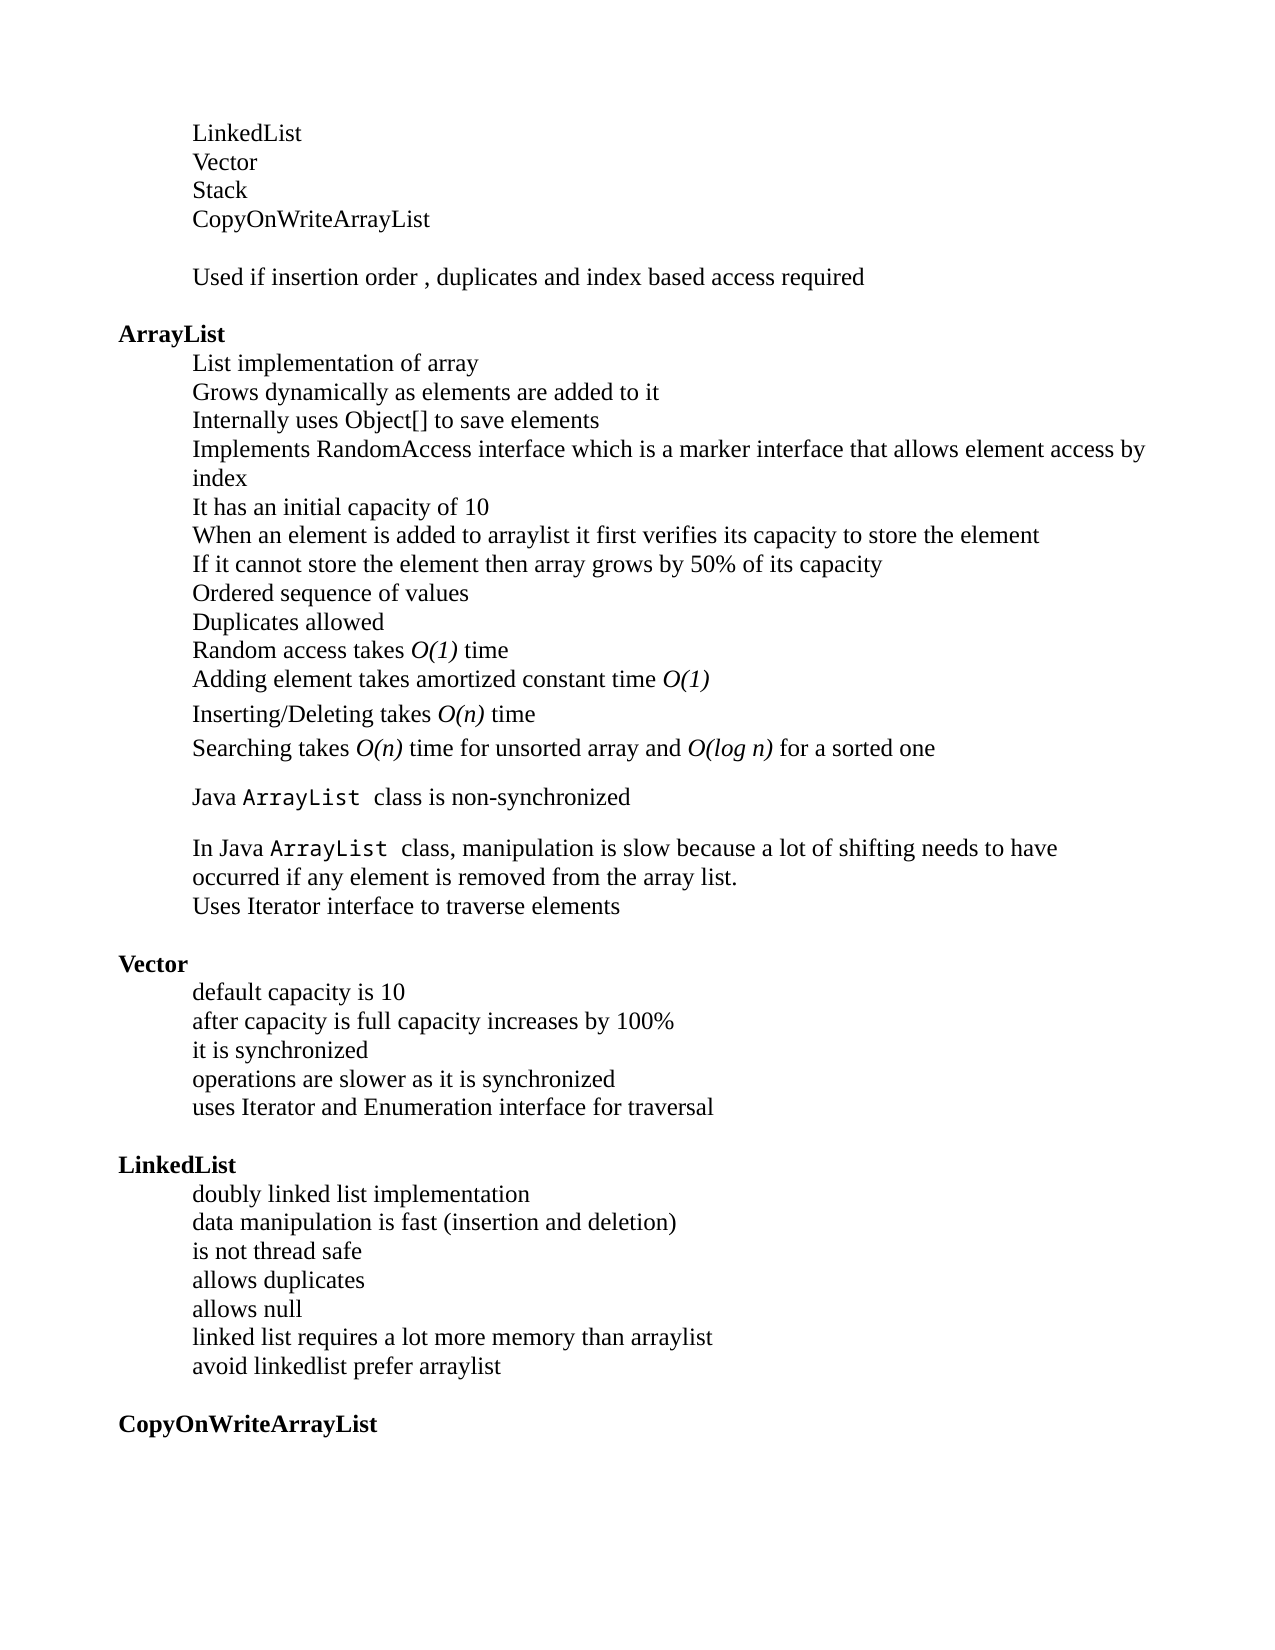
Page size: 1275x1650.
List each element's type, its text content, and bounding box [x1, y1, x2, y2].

text is not thread safe [118, 1236, 1157, 1265]
text data manipulation is fast (insertion and deletion) [118, 1207, 1157, 1236]
text allows null [118, 1294, 1157, 1322]
text CopyOnWriteArrayList [118, 204, 1157, 233]
text CopyOnWriteArrayList [118, 1409, 1157, 1437]
text Vector [118, 949, 1157, 977]
text avoid linkedlist prefer arraylist [118, 1351, 1157, 1380]
text Duplicates allowed [118, 607, 1157, 636]
text after capacity is full capacity increases by 100% [118, 1006, 1157, 1035]
list Java ArrayList class is non-synchronized [162, 782, 1157, 812]
text Implements RandomAccess interface which is a marker interface that allows element access by index [118, 434, 1157, 492]
text Used if insertion order , duplicates and index based access required [118, 262, 1157, 291]
text linked list requires a lot more memory than arraylist [118, 1322, 1157, 1351]
text doubly linked list implementation [118, 1179, 1157, 1207]
text allows duplicates [118, 1265, 1157, 1294]
text In Java ArrayList class, manipulation is slow because a lot of shifting needs to have occurred if any element is removed from the array list. [118, 833, 1157, 891]
text Stack [118, 176, 1157, 204]
text operations are slower as it is synchronized [118, 1064, 1157, 1092]
list Inserting/Deleting takes O(n) time [162, 699, 1157, 728]
text Random access takes O(1) time [118, 636, 1157, 664]
text LinkedList [118, 1150, 1157, 1179]
text Internally uses Object[] to save elements [118, 406, 1157, 434]
text uses Iterator and Enumeration interface for traversal [118, 1092, 1157, 1121]
text List implementation of array [118, 348, 1157, 377]
text Uses Iterator interface to traverse elements [118, 891, 1157, 920]
text Ordered sequence of values [118, 578, 1157, 607]
list Searching takes O(n) time for unsorted array and O(log n) for a sorted one [162, 733, 1157, 762]
text default capacity is 10 [118, 977, 1157, 1006]
text LinkedList [118, 118, 1157, 147]
text it is synchronized [118, 1035, 1157, 1064]
text It has an initial capacity of 10 [118, 492, 1157, 521]
text Vector [118, 147, 1157, 176]
text Grows dynamically as elements are added to it [118, 377, 1157, 406]
text ArrayList [118, 319, 1157, 348]
text If it cannot store the element then array grows by 50% of its capacity [118, 549, 1157, 578]
list Adding element takes amortized constant time O(1) [162, 664, 1157, 693]
text When an element is added to arraylist it first verifies its capacity to store the element [118, 521, 1157, 549]
